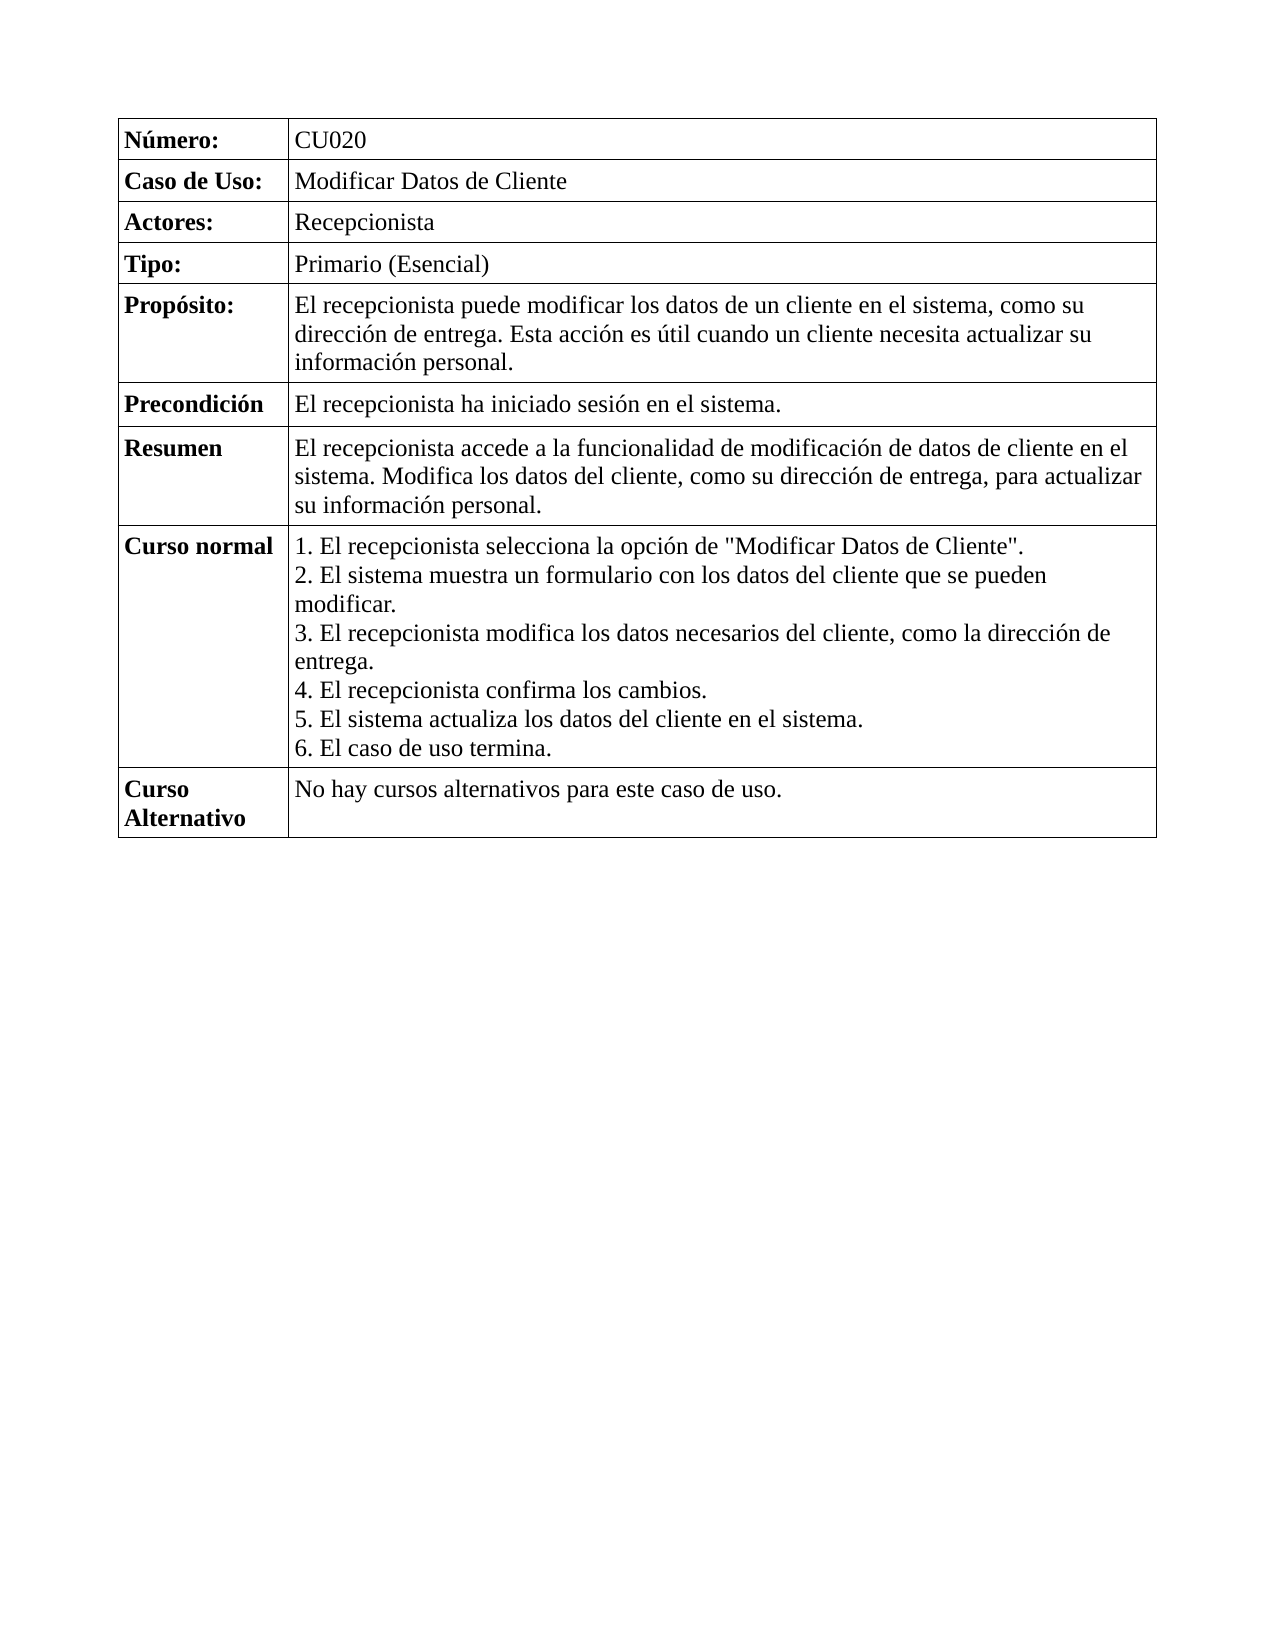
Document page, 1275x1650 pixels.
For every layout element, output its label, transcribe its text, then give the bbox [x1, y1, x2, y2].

table_cell 1. El recepcionista selecciona la opción de "Modificar Datos de Cliente". 2. El sistema muestra un formulario con los datos del cliente que se pueden modificar. 3. El recepcionista modifica los datos necesarios del cliente, como la dirección de entrega. 4. El recepcionista confirma los cambios. 5. El sistema actualiza los datos del cliente en el sistema. 6. El caso de uso termina. [289, 526, 1156, 767]
table_cell El recepcionista puede modificar los datos de un cliente en el sistema, como su dirección de entrega. Esta acción es útil cuando un cliente necesita actualizar su información personal. [289, 284, 1156, 382]
table_cell Caso de Uso: [119, 160, 288, 201]
table_cell Primario (Esencial) [289, 243, 1156, 283]
table_cell Curso normal [119, 526, 288, 767]
table_cell Propósito: [119, 284, 288, 382]
table_cell Actores: [119, 202, 288, 242]
table_header Número: [119, 119, 288, 159]
table_cell Resumen [119, 427, 288, 525]
table_cell No hay cursos alternativos para este caso de uso. [289, 768, 1156, 837]
table_cell Recepcionista [289, 202, 1156, 242]
table_cell Curso Alternativo [119, 768, 288, 837]
table_cell El recepcionista accede a la funcionalidad de modificación de datos de cliente en el sistema. Modifica los datos del cliente, como su dirección de entrega, para actualizar su información personal. [289, 427, 1156, 525]
table_cell Modificar Datos de Cliente [289, 160, 1156, 201]
table_cell Precondición [119, 383, 288, 426]
table_cell Tipo: [119, 243, 288, 283]
table_cell El recepcionista ha iniciado sesión en el sistema. [289, 383, 1156, 426]
table_header CU020 [289, 119, 1156, 159]
